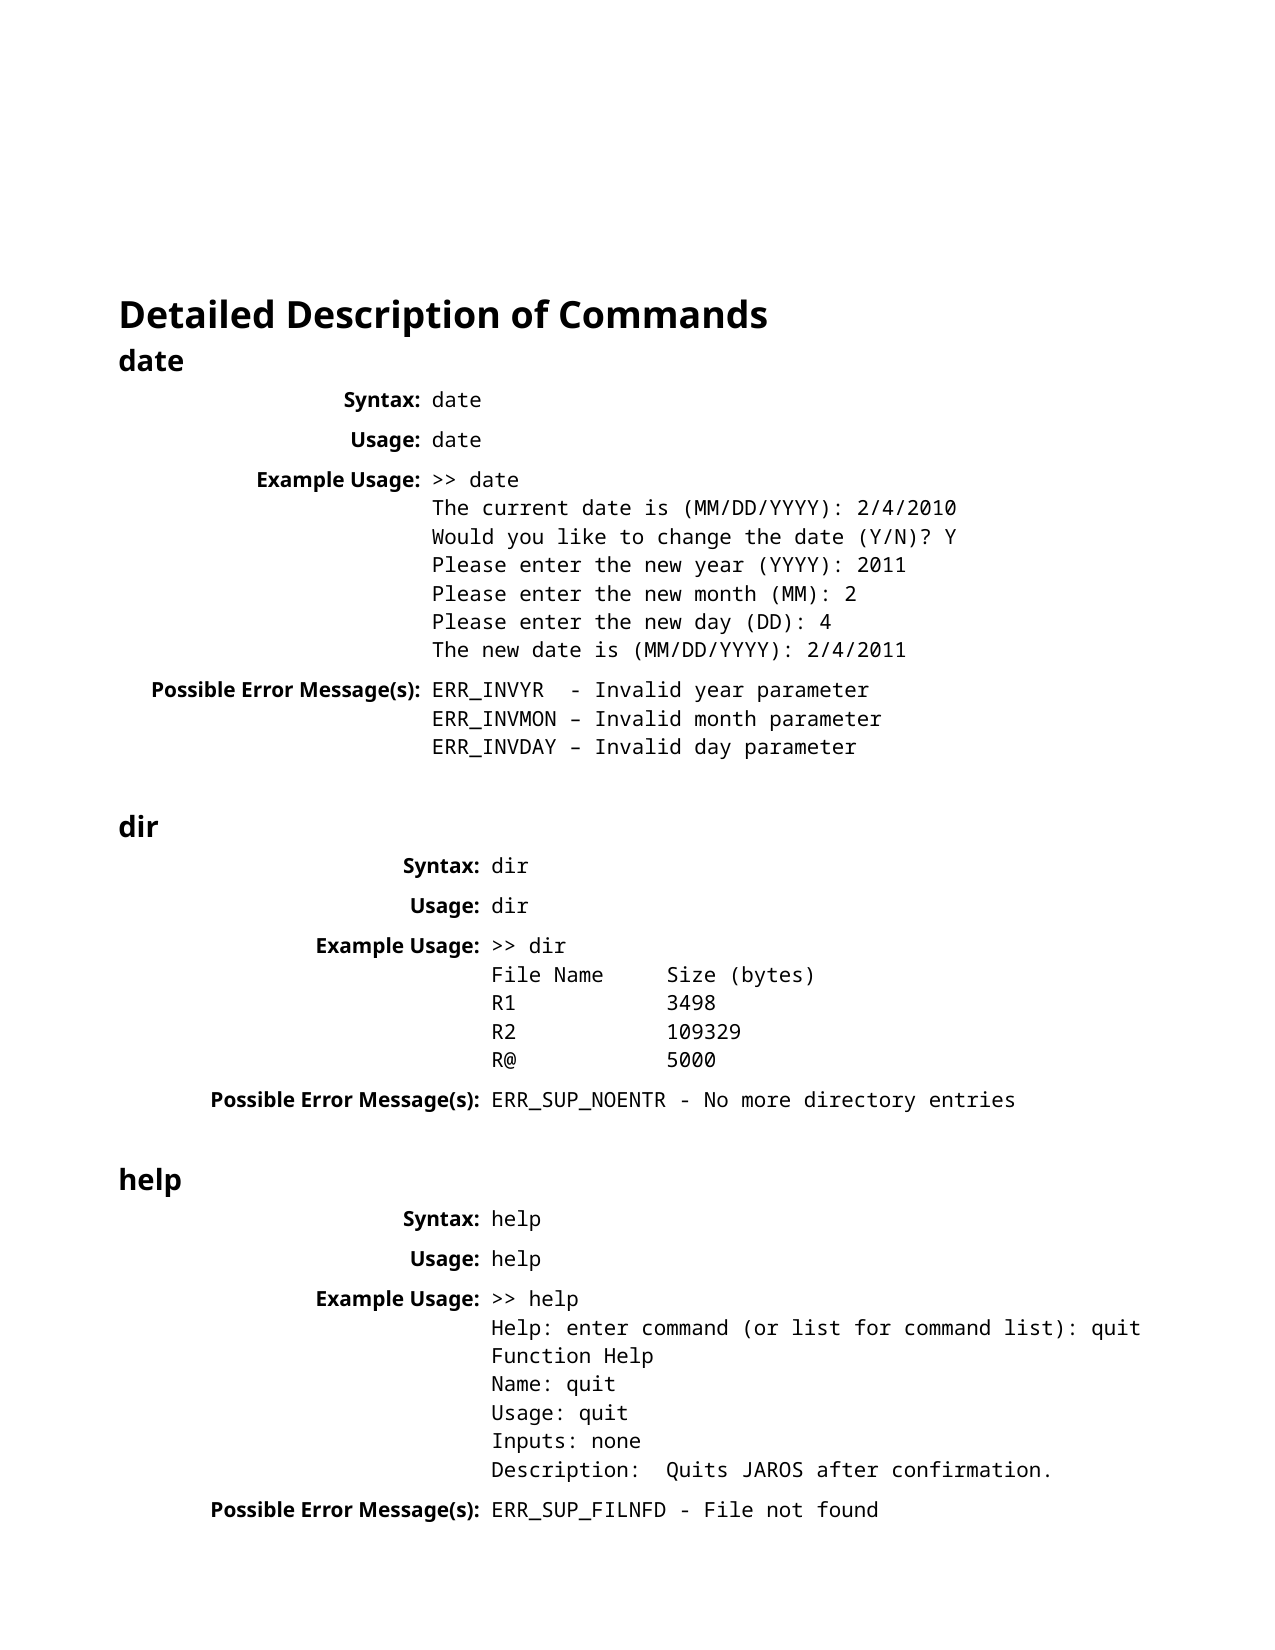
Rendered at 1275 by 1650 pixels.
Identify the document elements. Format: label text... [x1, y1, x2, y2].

table_cell help [485, 1239, 1157, 1278]
table_header help [485, 1199, 1157, 1238]
text help [118, 1159, 1157, 1199]
table_cell Possible Error Message(s): [118, 670, 426, 767]
table_cell ERR_SUP_NOENTR - No more directory entries [485, 1079, 1157, 1119]
text dir [118, 806, 1157, 846]
table_cell Example Usage: [118, 1279, 485, 1489]
table_header Syntax: [118, 380, 426, 419]
table_cell Usage: [118, 419, 426, 459]
table_header date [426, 380, 1157, 419]
table_cell Usage: [118, 1239, 485, 1278]
table_cell date [426, 419, 1157, 459]
table_cell Possible Error Message(s): [118, 1489, 485, 1529]
table_header Syntax: [118, 846, 485, 886]
table_cell >> dir File Name Size (bytes) R1 3498 R2 109329 R@ 5000 [485, 926, 1157, 1079]
table_cell Possible Error Message(s): [118, 1079, 485, 1119]
table_cell >> date The current date is (MM/DD/YYYY): 2/4/2010 Would you like to change the date (Y/N)? Y Please enter the new year (YYYY): 2011 Please enter the new month (MM): 2 Please enter the new day (DD): 4 The new date is (MM/DD/YYYY): 2/4/2011 [426, 459, 1157, 670]
table_cell ERR_INVYR - Invalid year parameter ERR_INVMON – Invalid month parameter ERR_INVDAY – Invalid day parameter [426, 670, 1157, 767]
table_cell Usage: [118, 886, 485, 926]
table_cell Example Usage: [118, 926, 485, 1079]
table_cell dir [485, 886, 1157, 926]
table_header dir [485, 846, 1157, 886]
table_cell Example Usage: [118, 459, 426, 670]
table_cell ERR_SUP_FILNFD - File not found [485, 1489, 1157, 1529]
table_header Syntax: [118, 1199, 485, 1238]
text Detailed Description of Commands [118, 289, 1157, 340]
text date [118, 340, 1157, 379]
table_cell >> help Help: enter command (or list for command list): quit Function Help Name: quit Usage: quit Inputs: none Description: Quits JAROS after confirmation. [485, 1279, 1157, 1489]
